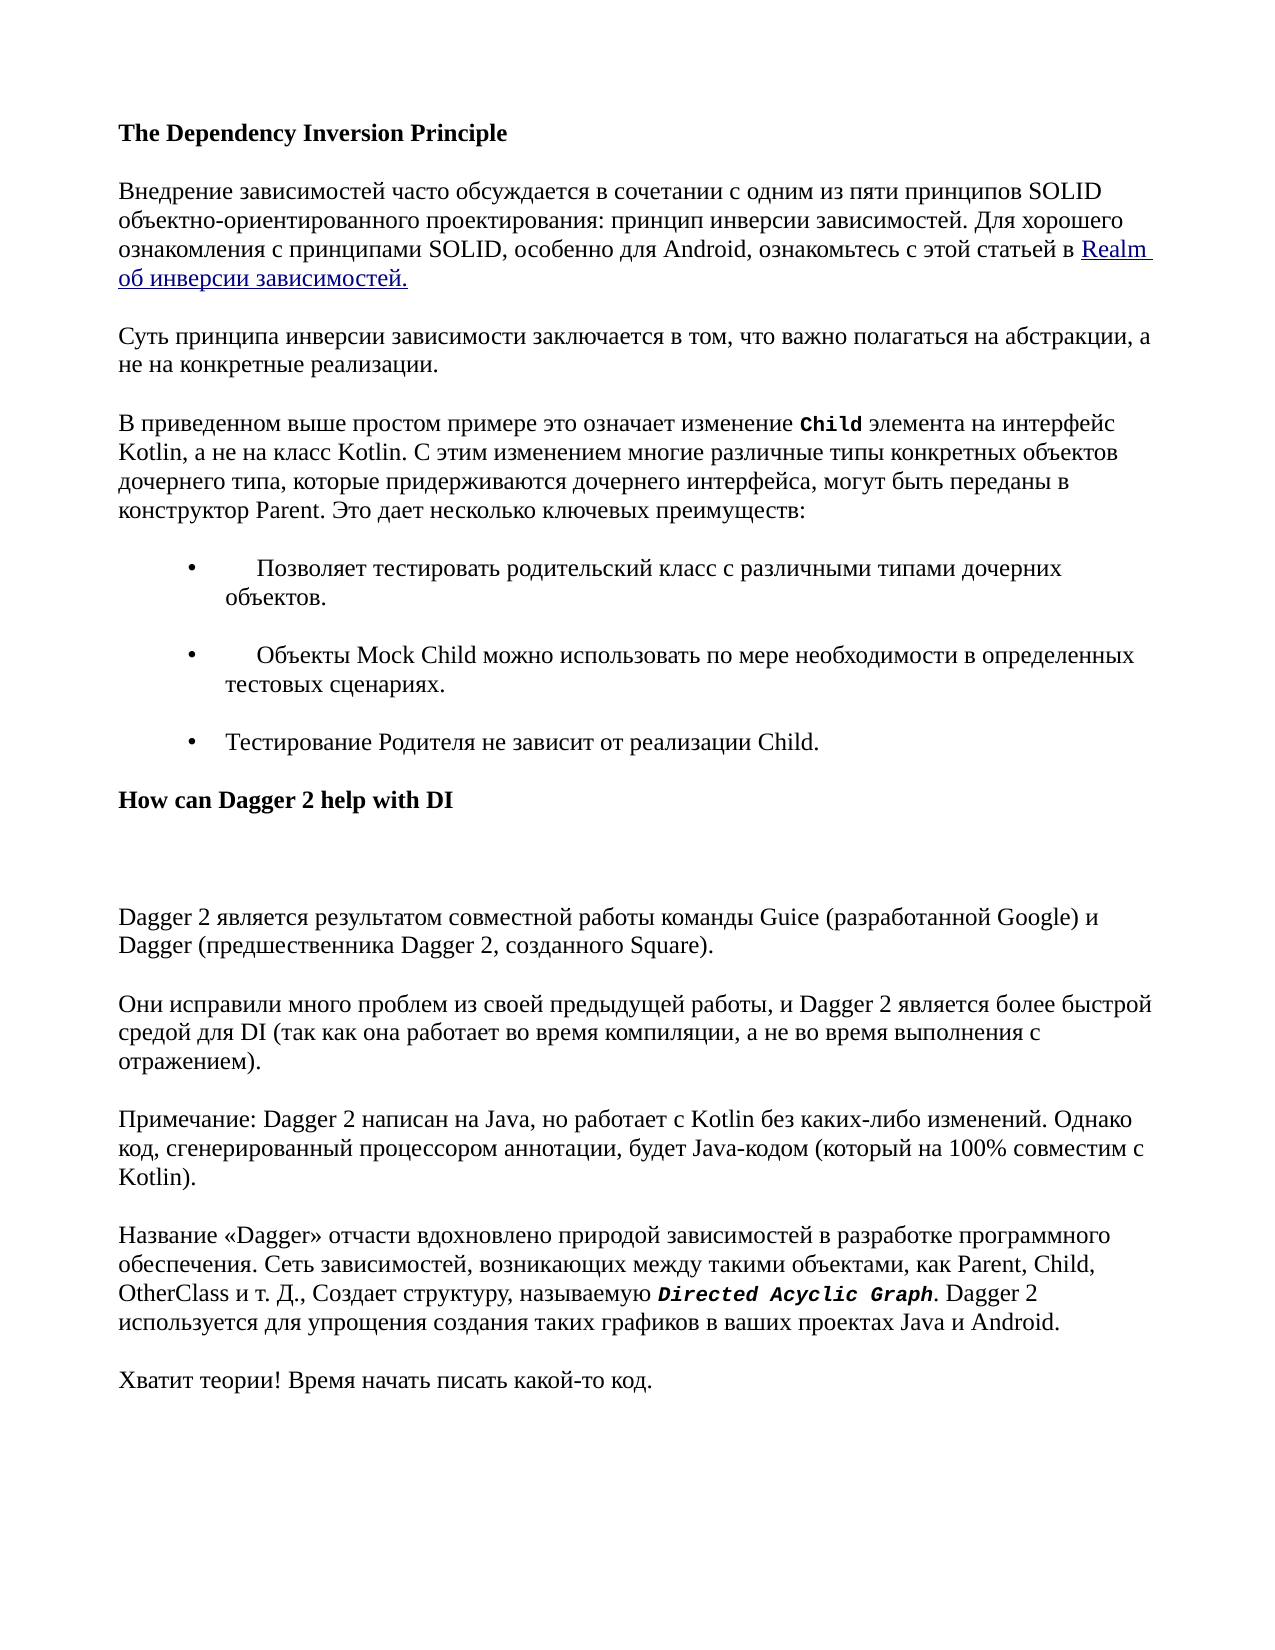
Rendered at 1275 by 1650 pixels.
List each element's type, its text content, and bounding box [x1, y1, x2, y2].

text Они исправили много проблем из своей предыдущей работы, и Dagger 2 является более быстрой средой для DI (так как она работает во время компиляции, а не во время выполнения с отражением). [118, 989, 1157, 1075]
subtitle How can Dagger 2 help with DI [118, 785, 1157, 814]
text Примечание: Dagger 2 написан на Java, но работает с Kotlin без каких-либо изменений. Однако код, сгенерированный процессором аннотации, будет Java-кодом (который на 100% совместим с Kotlin). [118, 1104, 1157, 1191]
text Хватит теории! Время начать писать какой-то код. [118, 1366, 1157, 1394]
list Тестирование Родителя не зависит от реализации Child. [188, 727, 1157, 756]
text Dagger 2 является результатом совместной работы команды Guice (разработанной Google) и Dagger (предшественника Dagger 2, созданного Square). [118, 902, 1157, 959]
subtitle The Dependency Inversion Principle [118, 118, 1157, 147]
list Позволяет тестировать родительский класс с различными типами дочерних объектов. [188, 553, 1157, 611]
list Объекты Mock Child можно использовать по мере необходимости в определенных тестовых сценариях. [188, 640, 1157, 698]
text Внедрение зависимостей часто обсуждается в сочетании с одним из пяти принципов SOLID объектно-ориентированного проектирования: принцип инверсии зависимостей. Для хорошего ознакомления с принципами SOLID, особенно для Android, ознакомьтесь с этой статьей в Realm об инверсии зависимостей. [118, 176, 1157, 291]
text Название «Dagger» отчасти вдохновлено природой зависимостей в разработке программного обеспечения. Сеть зависимостей, возникающих между такими объектами, как Parent, Child, OtherClass и т. Д., Создает структуру, называемую Directed Acyclic Graph. Dagger 2 используется для упрощения создания таких графиков в ваших проектах Java и Android. [118, 1220, 1157, 1336]
text В приведенном выше простом примере это означает изменение Child элемента на интерфейс Kotlin, а не на класс Kotlin. С этим изменением многие различные типы конкретных объектов дочернего типа, которые придерживаются дочернего интерфейса, могут быть переданы в конструктор Parent. Это дает несколько ключевых преимуществ: [118, 408, 1157, 524]
text Суть принципа инверсии зависимости заключается в том, что важно полагаться на абстракции, а не на конкретные реализации. [118, 321, 1157, 378]
